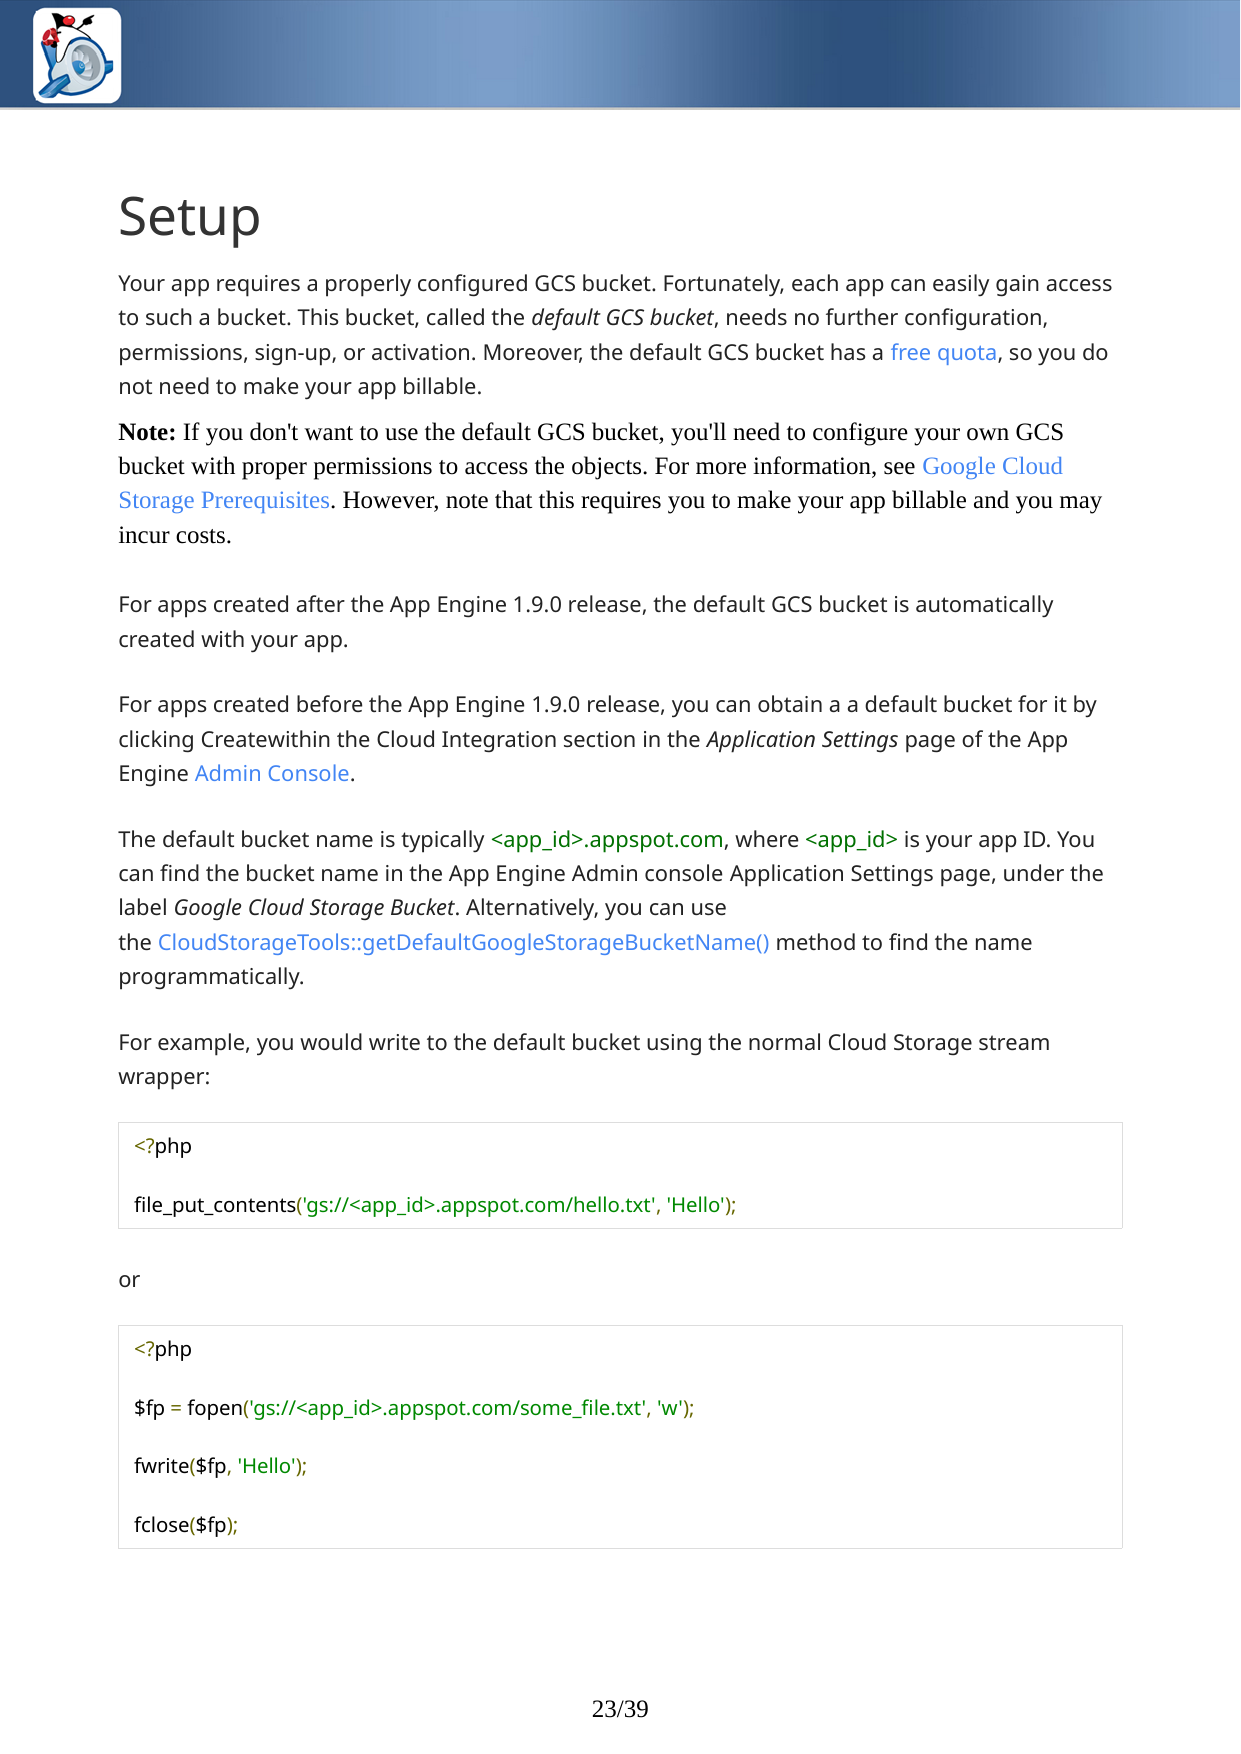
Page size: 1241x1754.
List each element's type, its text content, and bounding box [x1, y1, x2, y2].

text file_put_contents('gs://<app_id>.appspot.com/hello.txt', 'Hello'); [119, 1181, 1122, 1228]
text <?php [119, 1326, 1122, 1362]
text fwrite($fp, 'Hello'); [119, 1443, 1122, 1480]
text For apps created after the App Engine 1.9.0 release, the default GCS bucket is automatically created with your app. [118, 585, 1122, 653]
text Note: If you don't want to use the default GCS bucket, you'll need to configure your own GCS bucket with proper permissions to access the objects. For more information, see Google Cloud Storage Prerequisites. However, note that this requires you to make your app billable and you may incur costs. [118, 417, 1122, 549]
text Your app requires a properly configured GCS bucket. Fortunately, each app can easily gain access to such a bucket. This bucket, called the default GCS bucket, needs no further configuration, permissions, sign-up, or activation. Moreover, the default GCS bucket has a free quota, so you do not need to make your app billable. [118, 263, 1122, 401]
text or [118, 1259, 1122, 1293]
text The default bucket name is typically <app_id>.appspot.com, where <app_id> is your app ID. You can find the bucket name in the App Engine Admin console Application Settings page, under the label Google Cloud Storage Bucket. Alternatively, you can use the CloudStorageTools::getDefaultGoogleStorageBucketName() method to find the name programmatically. [118, 819, 1122, 991]
text For example, you would write to the default bucket using the normal Cloud Storage stream wrapper: [118, 1022, 1122, 1091]
text For apps created before the App Engine 1.9.0 release, you can obtain a a default bucket for it by clicking Createwithin the Cloud Integration section in the Application Settings page of the App Engine Admin Console. [118, 685, 1122, 788]
text fclose($fp); [119, 1502, 1122, 1548]
text $fp = fopen('gs://<app_id>.appspot.com/some_file.txt', 'w'); [119, 1384, 1122, 1421]
picture [0, 0, 1241, 110]
text <?php [119, 1123, 1122, 1159]
subtitle Setup [118, 178, 1122, 251]
